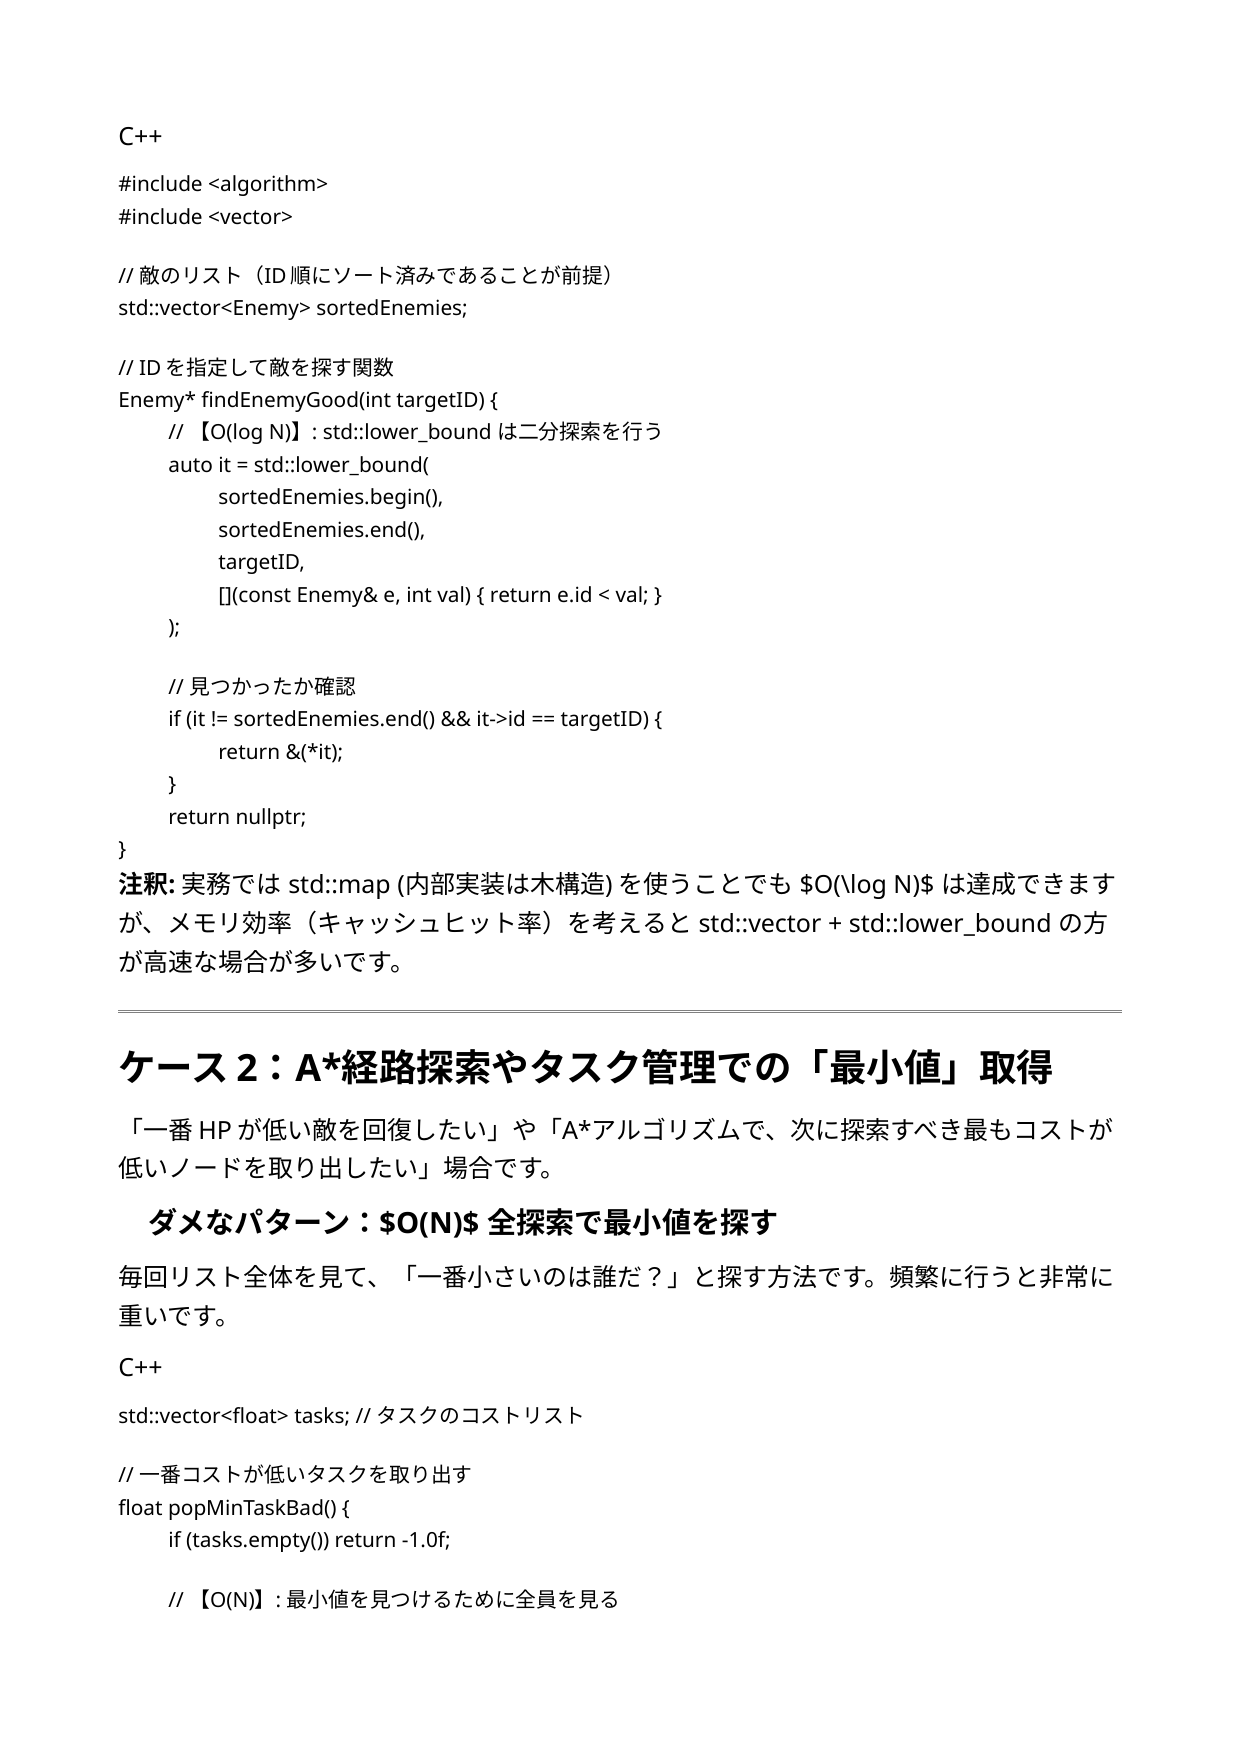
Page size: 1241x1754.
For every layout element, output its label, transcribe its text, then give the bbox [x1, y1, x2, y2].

text } [118, 769, 1122, 798]
text return nullptr; [118, 802, 1122, 830]
text // 【O(N)】: 最小値を見つけるために全員を見る [118, 1585, 1122, 1613]
text // 【O(log N)】: std::lower_bound は二分探索を行う [118, 417, 1122, 446]
text sortedEnemies.begin(), [118, 482, 1122, 511]
text float popMinTaskBad() { [118, 1493, 1122, 1521]
text [](const Enemy& e, int val) { return e.id < val; } [118, 580, 1122, 608]
text // 見つかったか確認 [118, 672, 1122, 700]
text Enemy* findEnemyGood(int targetID) { [118, 385, 1122, 413]
text if (it != sortedEnemies.end() && it->id == targetID) { [118, 704, 1122, 733]
text sortedEnemies.end(), [118, 515, 1122, 543]
text targetID, [118, 547, 1122, 576]
text 注釈: 実務では std::map (内部実装は木構造) を使うことでも $O(\log N)$ は達成できますが、メモリ効率（キャッシュヒット率）を考えると std::vector + std::lower_bound の方が高速な場合が多いです。 [118, 867, 1122, 978]
text 毎回リスト全体を見て、「一番小さいのは誰だ？」と探す方法です。頻繁に行うと非常に重いです。 [118, 1260, 1122, 1333]
text if (tasks.empty()) return -1.0f; [118, 1525, 1122, 1554]
text 「一番HPが低い敵を回復したい」や「A*アルゴリズムで、次に探索すべき最もコストが低いノードを取り出したい」場合です。 [118, 1112, 1122, 1185]
text // 一番コストが低いタスクを取り出す [118, 1461, 1122, 1489]
text // IDを指定して敵を探す関数 [118, 353, 1122, 381]
text return &(*it); [118, 737, 1122, 765]
text C++ [118, 1350, 1122, 1384]
subtitle ケース2：A*経路探索やタスク管理での「最小値」取得 [118, 1042, 1122, 1093]
text } [118, 834, 1122, 863]
subtitle ❌ ダメなパターン：$O(N)$ 全探索で最小値を探す [118, 1202, 1122, 1242]
text // 敵のリスト（ID順にソート済みであることが前提） [118, 261, 1122, 289]
text #include <vector> [118, 202, 1122, 230]
text C++ [118, 118, 1122, 152]
text auto it = std::lower_bound( [118, 450, 1122, 478]
text #include <algorithm> [118, 169, 1122, 198]
text ); [118, 612, 1122, 641]
text std::vector<Enemy> sortedEnemies; [118, 293, 1122, 322]
text std::vector<float> tasks; // タスクのコストリスト [118, 1401, 1122, 1430]
